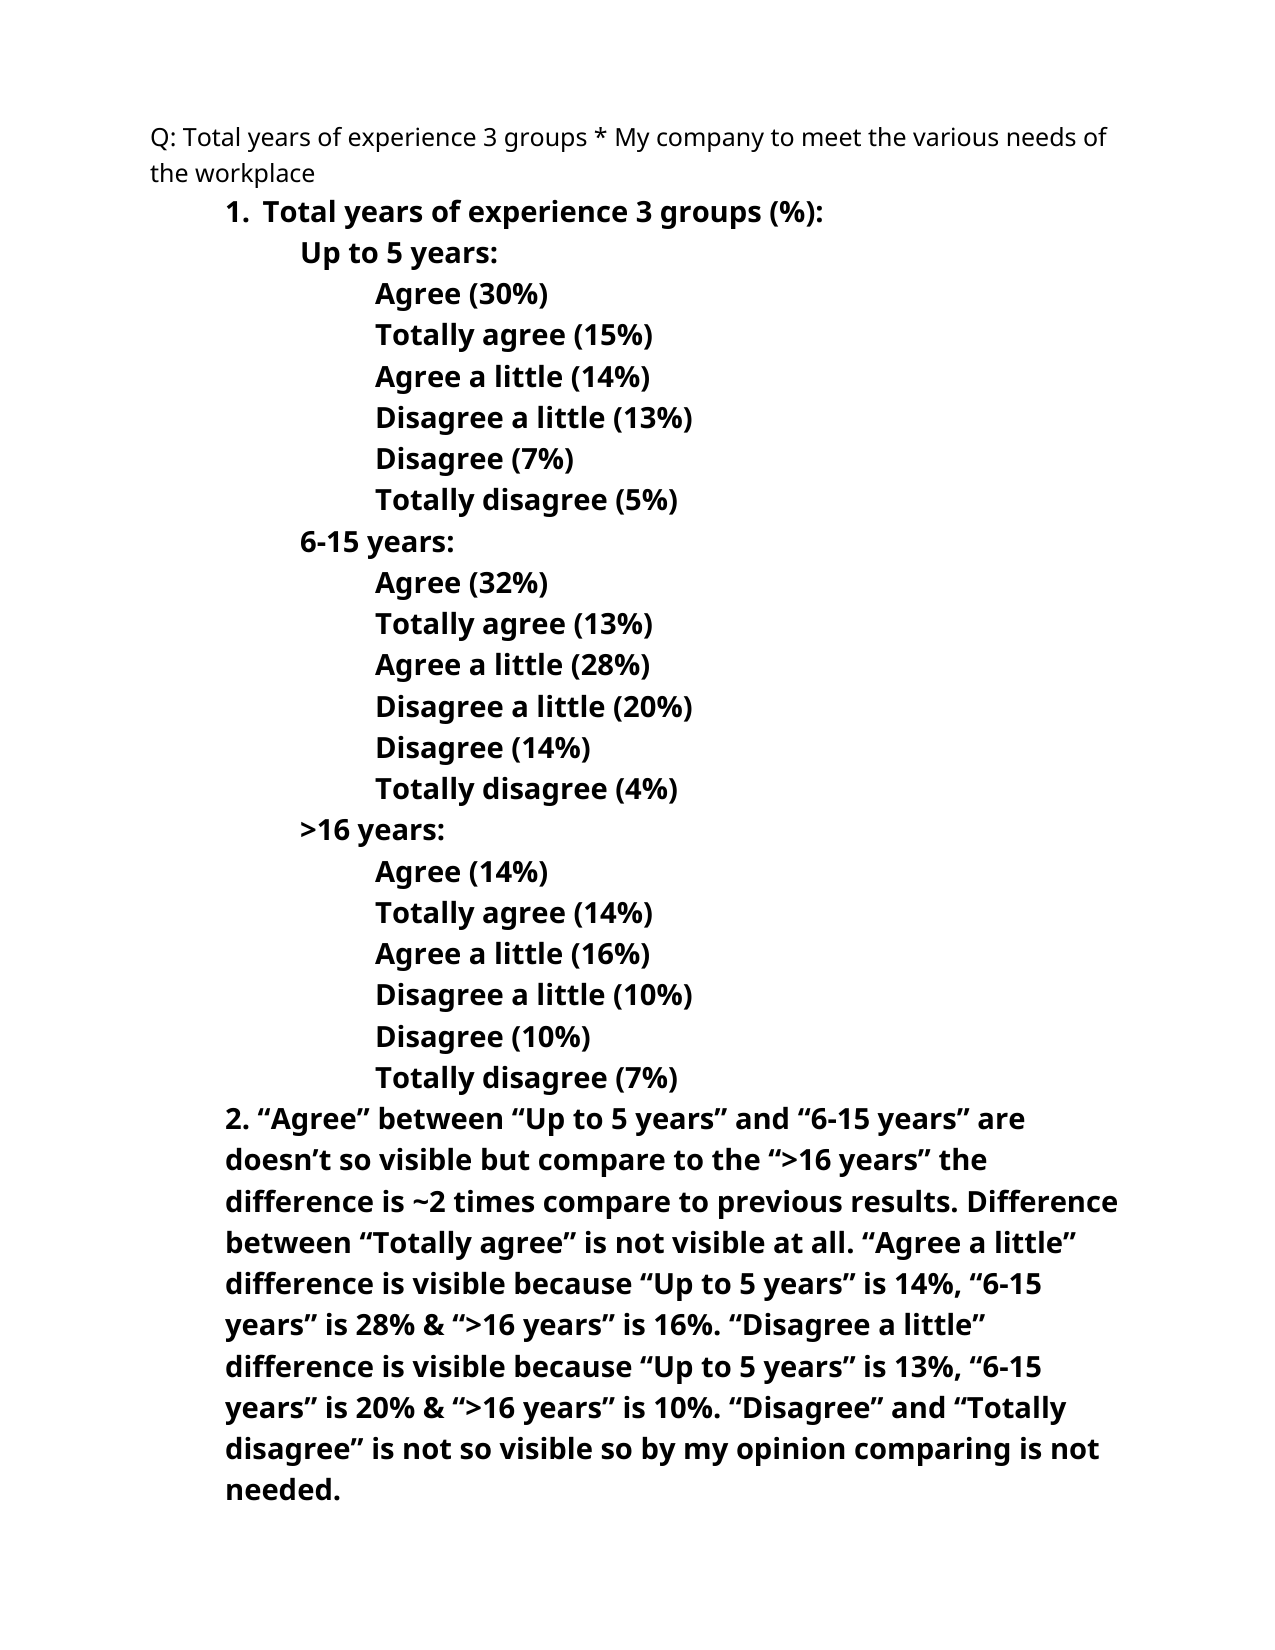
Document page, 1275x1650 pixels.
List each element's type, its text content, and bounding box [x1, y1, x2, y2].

subtitle Agree a little (14%) [300, 356, 1125, 396]
subtitle Totally agree (13%) [300, 603, 1125, 643]
subtitle 6-15 years: [300, 521, 1125, 561]
subtitle Disagree a little (10%) [300, 974, 1125, 1014]
subtitle Q: Total years of experience 3 groups * My company to meet the various needs of the workplace [150, 120, 1125, 189]
subtitle Agree a little (28%) [300, 644, 1125, 684]
subtitle Disagree (10%) [300, 1016, 1125, 1056]
subtitle Agree a little (16%) [300, 933, 1125, 973]
subtitle Disagree a little (13%) [300, 397, 1125, 437]
subtitle Totally agree (14%) [300, 892, 1125, 932]
subtitle Agree (32%) [300, 562, 1125, 602]
subtitle Up to 5 years: [300, 232, 1125, 272]
subtitle Totally agree (15%) [300, 314, 1125, 354]
subtitle >16 years: [300, 809, 1125, 849]
subtitle Disagree a little (20%) [300, 686, 1125, 726]
subtitle Totally disagree (4%) [300, 768, 1125, 808]
subtitle Totally disagree (7%) [300, 1057, 1125, 1097]
subtitle Totally disagree (5%) [300, 479, 1125, 519]
subtitle Agree (14%) [300, 851, 1125, 891]
subtitle 2. “Agree” between “Up to 5 years” and “6-15 years” are doesn’t so visible but compare to the “>16 years” the difference is ~2 times compare to previous results. Difference between “Totally agree” is not visible at all. “Agree a little” difference is visible because “Up to 5 years” is 14%, “6-15 years” is 28% & “>16 years” is 16%. “Disagree a little” difference is visible because “Up to 5 years” is 13%, “6-15 years” is 20% & “>16 years” is 10%. “Disagree” and “Totally disagree” is not so visible so by my opinion comparing is not needed. [225, 1098, 1125, 1509]
subtitle Total years of experience 3 groups (%): [225, 191, 1125, 231]
subtitle Disagree (14%) [300, 727, 1125, 767]
subtitle Disagree (7%) [300, 438, 1125, 478]
subtitle Agree (30%) [300, 273, 1125, 313]
